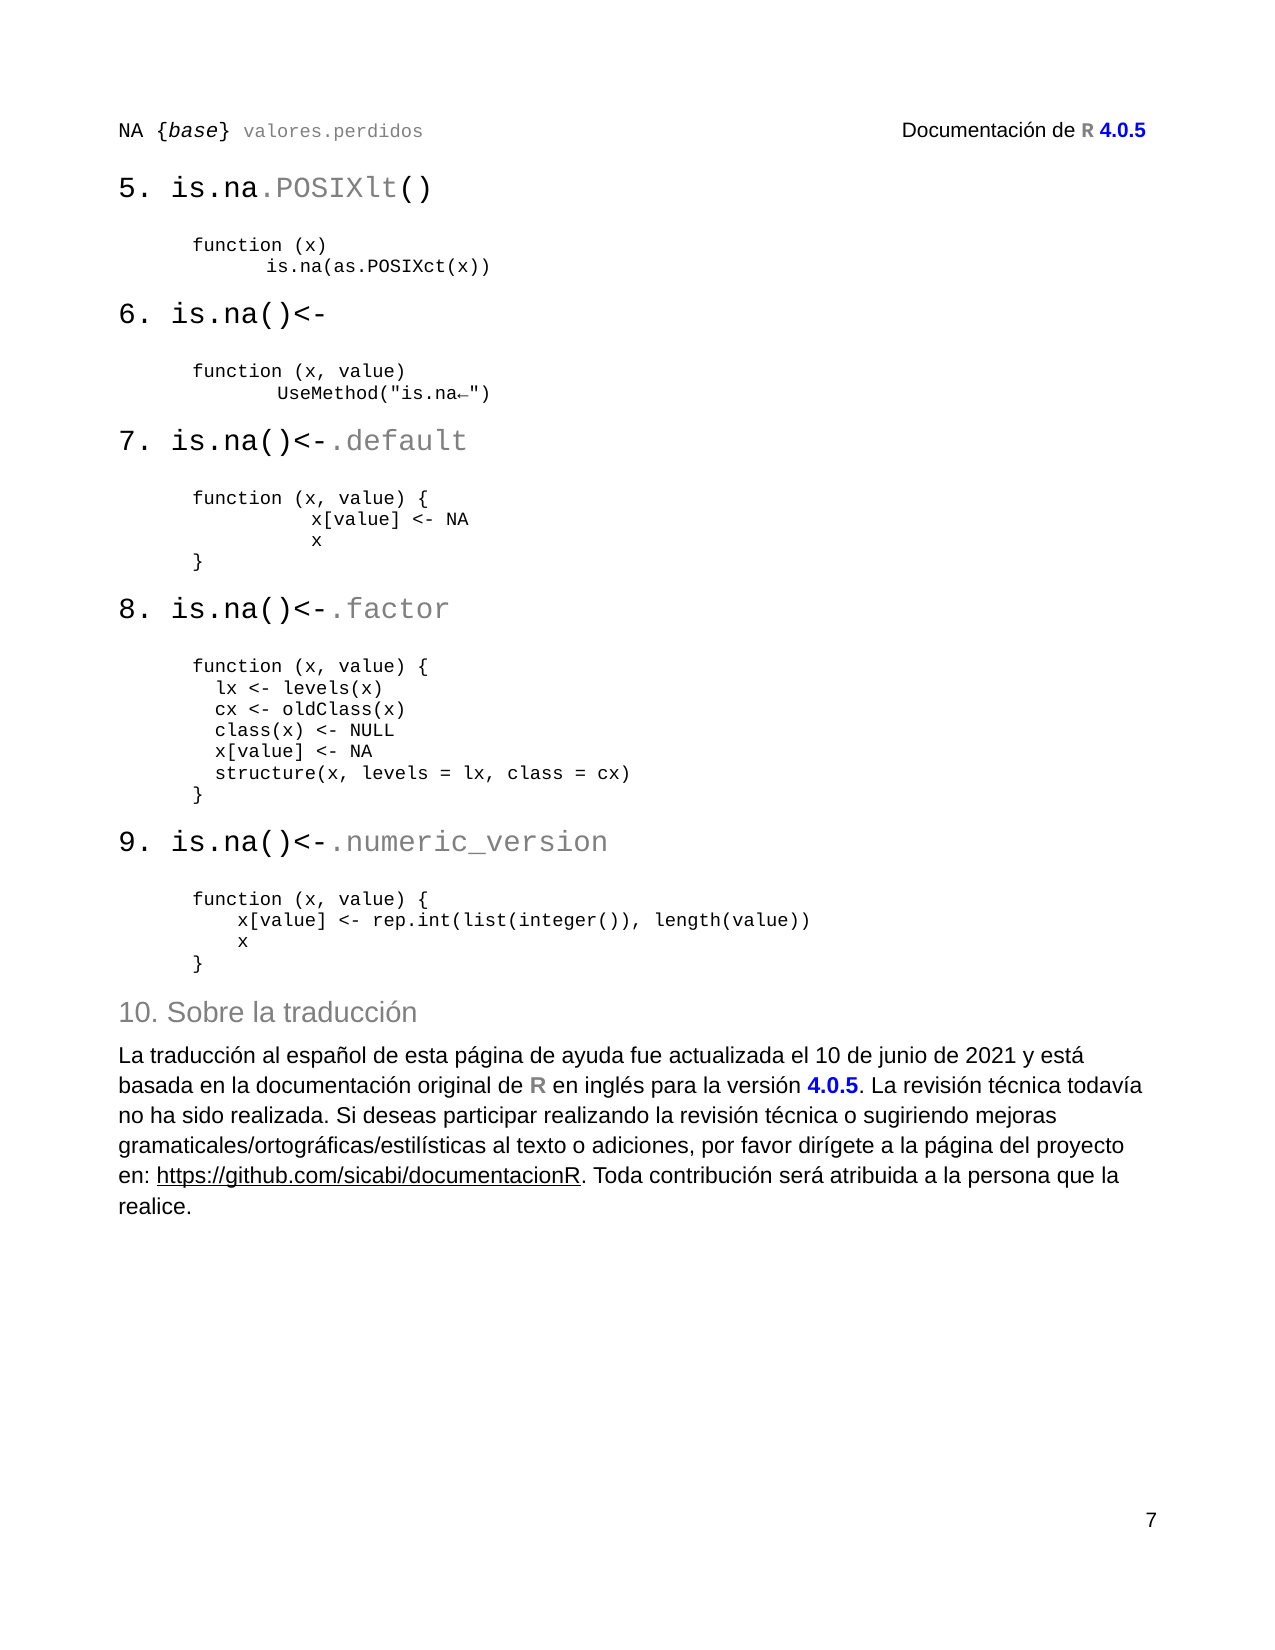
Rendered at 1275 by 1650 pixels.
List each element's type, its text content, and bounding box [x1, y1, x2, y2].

subtitle 5. is.na.POSIXlt() [118, 173, 1157, 206]
text cx <- oldClass(x) [118, 700, 1157, 721]
text x[value] <- NA [118, 510, 1157, 531]
text x [118, 932, 1157, 953]
text x[value] <- rep.int(list(integer()), length(value)) [118, 911, 1157, 932]
subtitle 10. Sobre la traducción [118, 996, 1157, 1029]
text } [118, 552, 1157, 573]
text } [118, 953, 1157, 975]
text function (x, value) [118, 362, 1157, 383]
text } [118, 785, 1157, 806]
subtitle 7. is.na()<-.default [118, 426, 1157, 459]
text La traducción al español de esta página de ayuda fue actualizada el 10 de junio de 2021 y está basada en la documentación original de R en inglés para la versión 4.0.5. La revisión técnica todavía no ha sido realizada. Si deseas participar realizando la revisión técnica o sugiriendo mejoras gramaticales/ortográficas/estilísticas al texto o adiciones, por favor dirígete a la página del proyecto en: https://github.com/sicabi/documentacionR. Toda contribución será atribuida a la persona que la realice. [118, 1042, 1157, 1219]
text lx <- levels(x) [118, 678, 1157, 700]
text structure(x, levels = lx, class = cx) [118, 763, 1157, 785]
text function (x, value) { [118, 488, 1157, 510]
text function (x, value) { [118, 890, 1157, 911]
text x[value] <- NA [118, 742, 1157, 763]
text UseMethod("is.na←") [118, 383, 1157, 405]
subtitle 6. is.na()<- [118, 300, 1157, 333]
text function (x, value) { [118, 657, 1157, 678]
text class(x) <- NULL [118, 721, 1157, 742]
subtitle 9. is.na()<-.numeric_version [118, 827, 1157, 860]
text function (x) [118, 236, 1157, 257]
text x [118, 531, 1157, 552]
subtitle 8. is.na()<-.factor [118, 595, 1157, 628]
text is.na(as.POSIXct(x)) [118, 257, 1157, 278]
